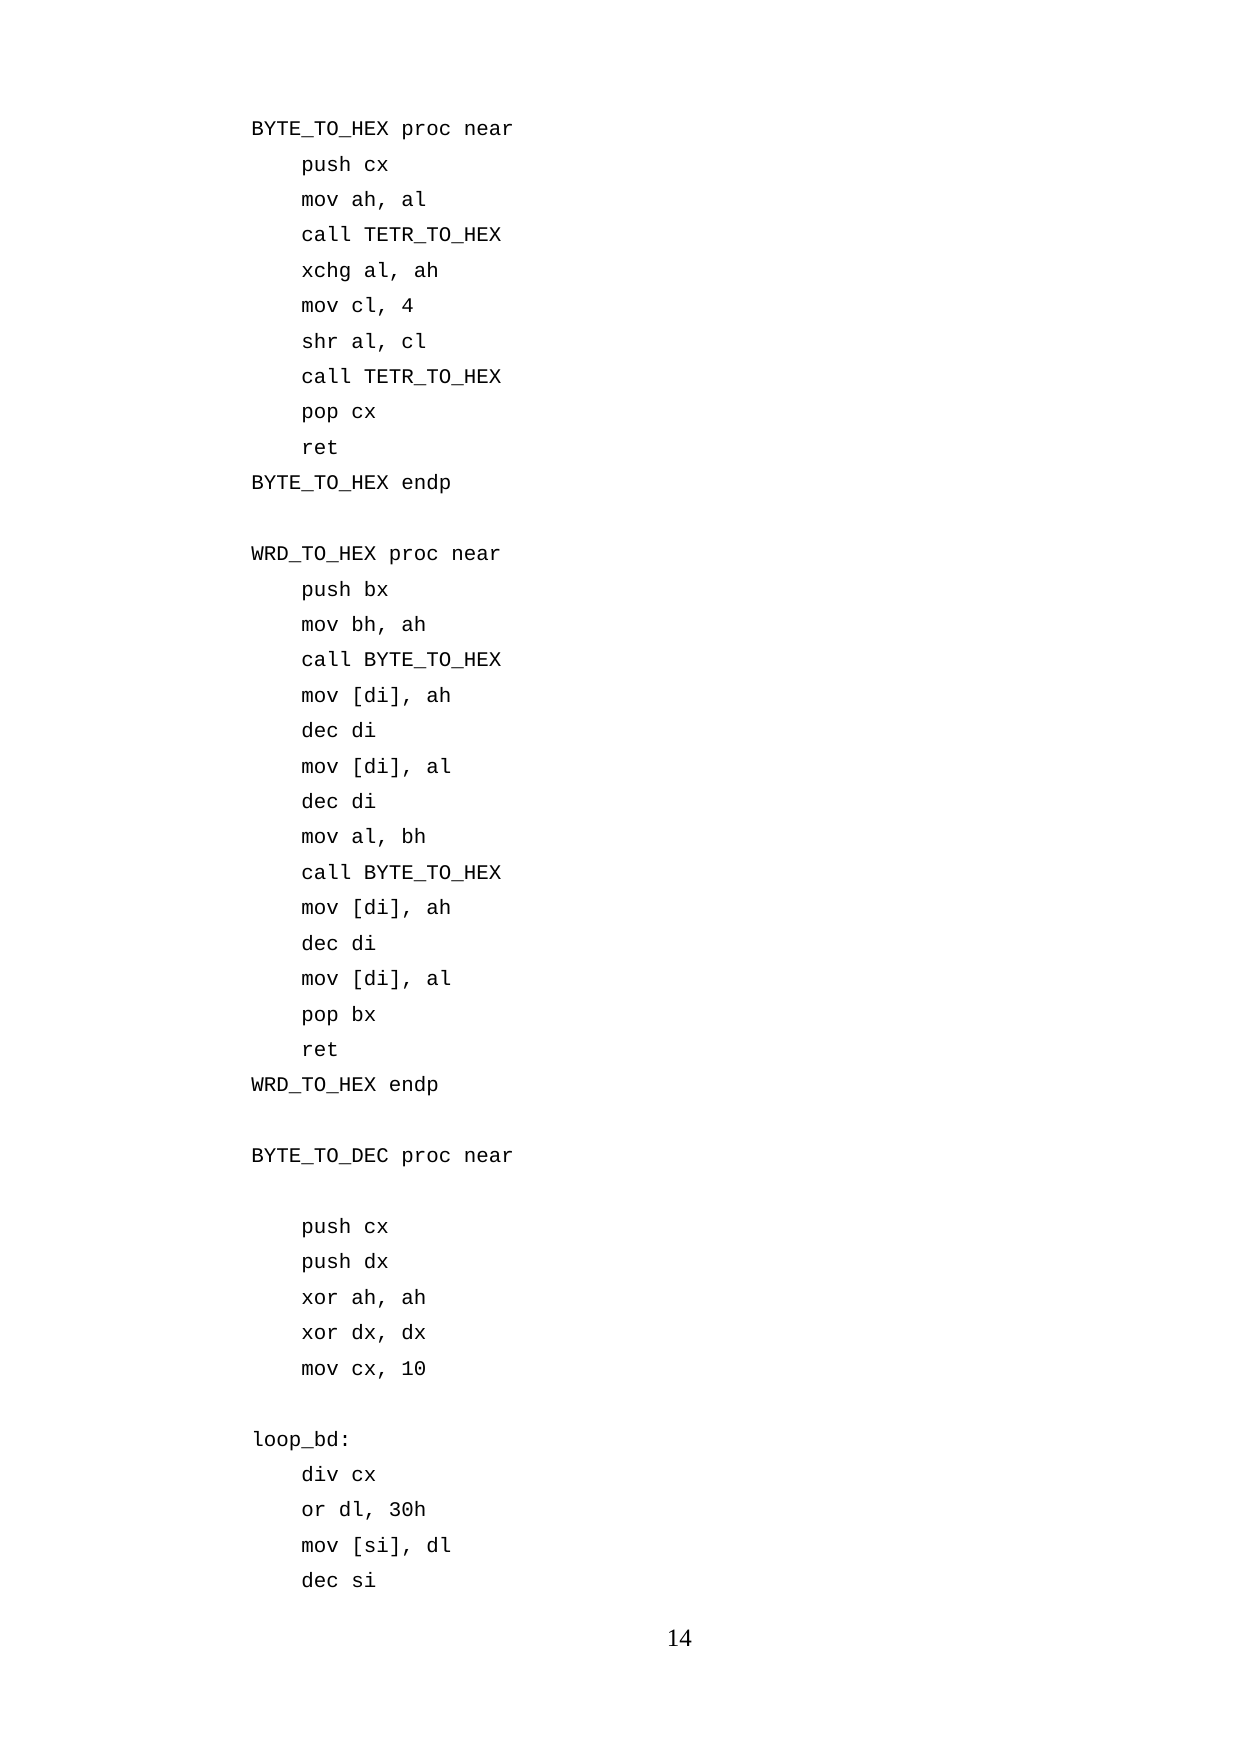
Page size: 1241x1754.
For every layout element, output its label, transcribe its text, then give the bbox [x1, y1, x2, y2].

text BYTE_TO_DEC proc near [177, 1145, 1181, 1169]
text push dx [177, 1251, 1181, 1275]
text xchg al, ah [177, 260, 1181, 283]
text xor dx, dx [177, 1322, 1181, 1346]
text pop bx [177, 1003, 1181, 1027]
text ret [177, 437, 1181, 461]
text mov [di], ah [177, 897, 1181, 921]
text mov al, bh [177, 826, 1181, 850]
text ret [177, 1039, 1181, 1063]
text dec di [177, 933, 1181, 956]
text mov cx, 10 [177, 1358, 1181, 1381]
text push cx [177, 153, 1181, 177]
text mov [di], al [177, 968, 1181, 992]
text div cx [177, 1464, 1181, 1488]
text push bx [177, 578, 1181, 602]
text call BYTE_TO_HEX [177, 649, 1181, 673]
text mov [di], al [177, 756, 1181, 779]
text or dl, 30h [177, 1499, 1181, 1523]
text dec di [177, 791, 1181, 815]
text BYTE_TO_HEX endp [177, 472, 1181, 496]
text pop cx [177, 401, 1181, 425]
text mov [di], ah [177, 685, 1181, 708]
text xor ah, ah [177, 1287, 1181, 1311]
text shr al, cl [177, 331, 1181, 354]
text loop_bd: [177, 1428, 1181, 1452]
text mov ah, al [177, 189, 1181, 213]
text call TETR_TO_HEX [177, 366, 1181, 390]
text call BYTE_TO_HEX [177, 862, 1181, 886]
text mov cl, 4 [177, 295, 1181, 319]
text BYTE_TO_HEX proc near [177, 118, 1181, 142]
text dec si [177, 1570, 1181, 1594]
text mov [si], dl [177, 1535, 1181, 1558]
text push cx [177, 1216, 1181, 1240]
text WRD_TO_HEX proc near [177, 543, 1181, 567]
text WRD_TO_HEX endp [177, 1074, 1181, 1098]
text mov bh, ah [177, 614, 1181, 638]
text call TETR_TO_HEX [177, 224, 1181, 248]
text dec di [177, 720, 1181, 744]
